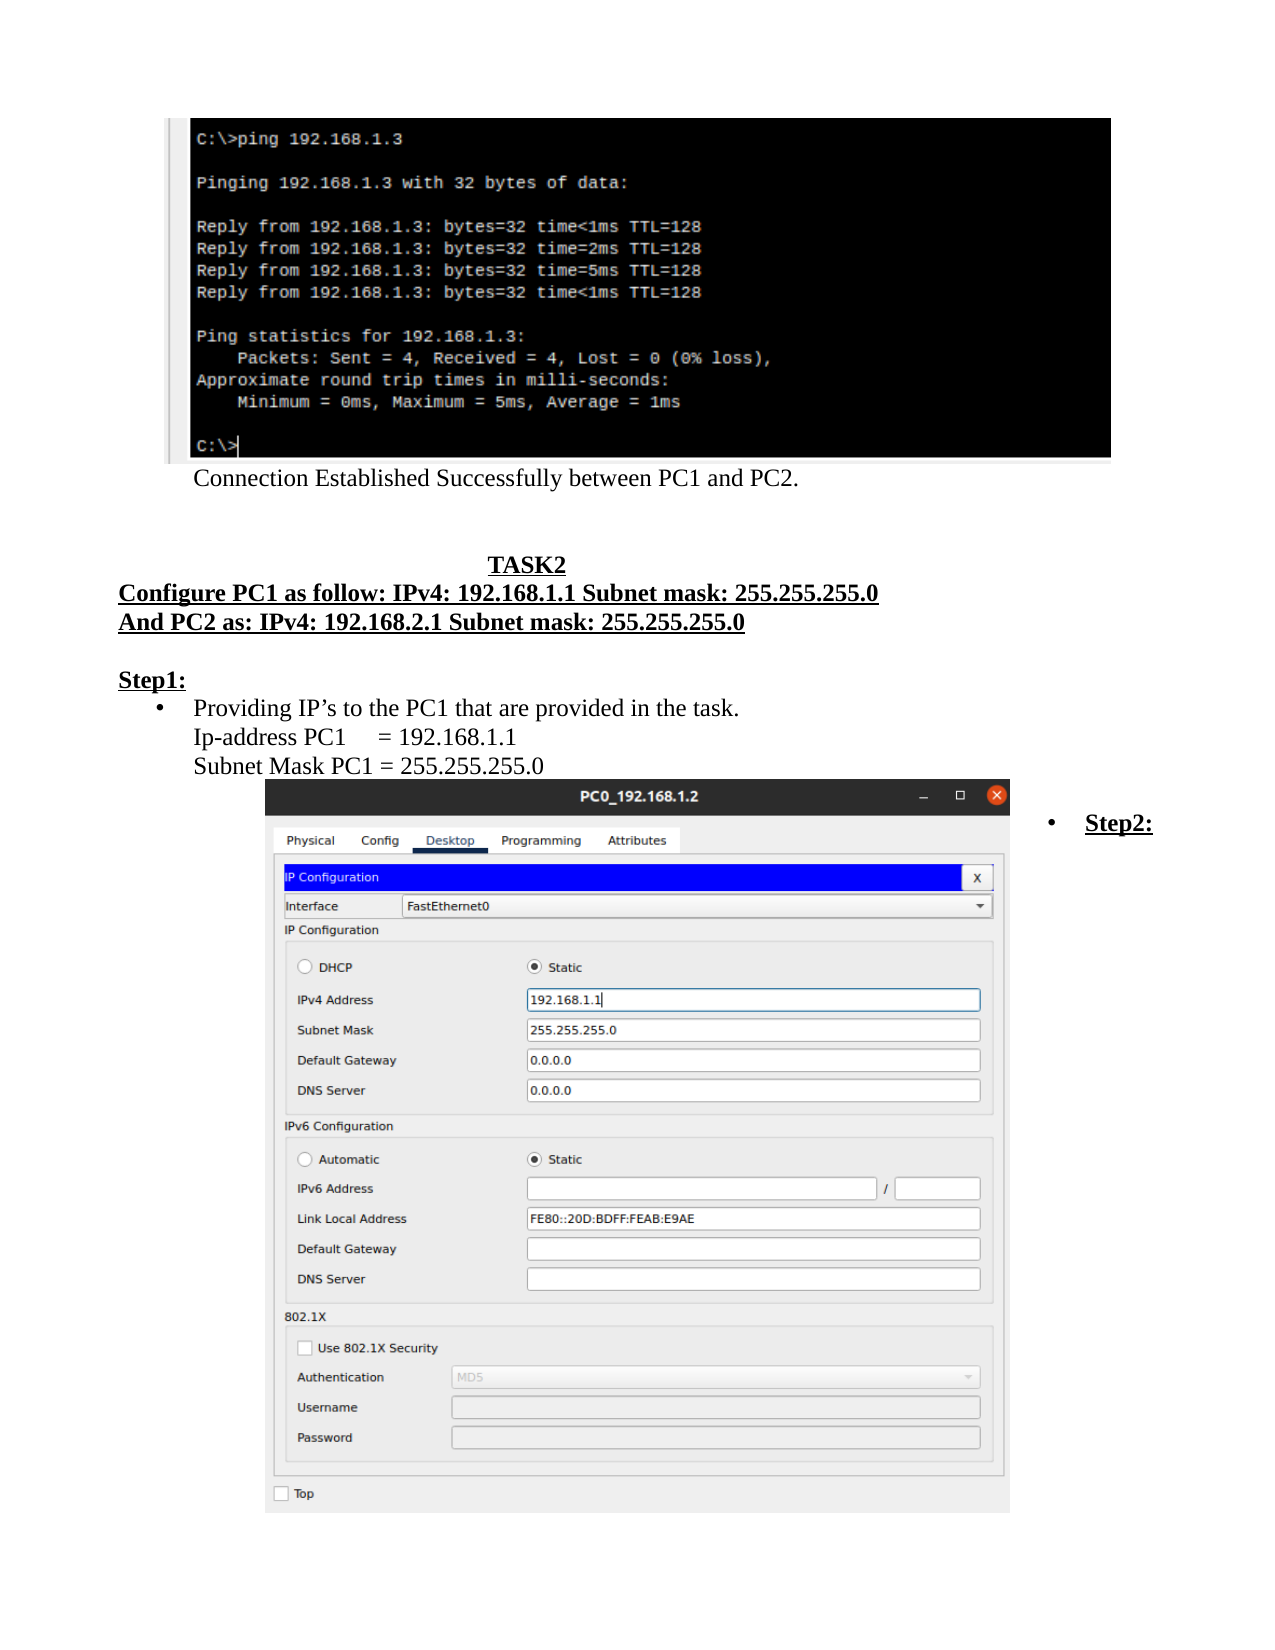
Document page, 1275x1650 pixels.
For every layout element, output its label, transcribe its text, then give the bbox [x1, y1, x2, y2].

list Connection Established Successfully between PC1 and PC2. [156, 118, 1157, 492]
text Step1: [118, 665, 1157, 693]
list Ip-address PC1 = 192.168.1.1 [156, 722, 1157, 751]
list Subnet Mask PC1 = 255.255.255.0 [156, 751, 1157, 780]
list Step2: [1010, 808, 1157, 837]
list [156, 808, 265, 837]
list Providing IP’s to the PC1 that are provided in the task. [156, 693, 1157, 722]
picture [164, 118, 1111, 464]
text TASK2 [118, 550, 1157, 578]
text Configure PC1 as follow: IPv4: 192.168.1.1 Subnet mask: 255.255.255.0 [118, 578, 1157, 607]
text And PC2 as: IPv4: 192.168.2.1 Subnet mask: 255.255.255.0 [118, 607, 1157, 636]
picture [265, 779, 1010, 1513]
